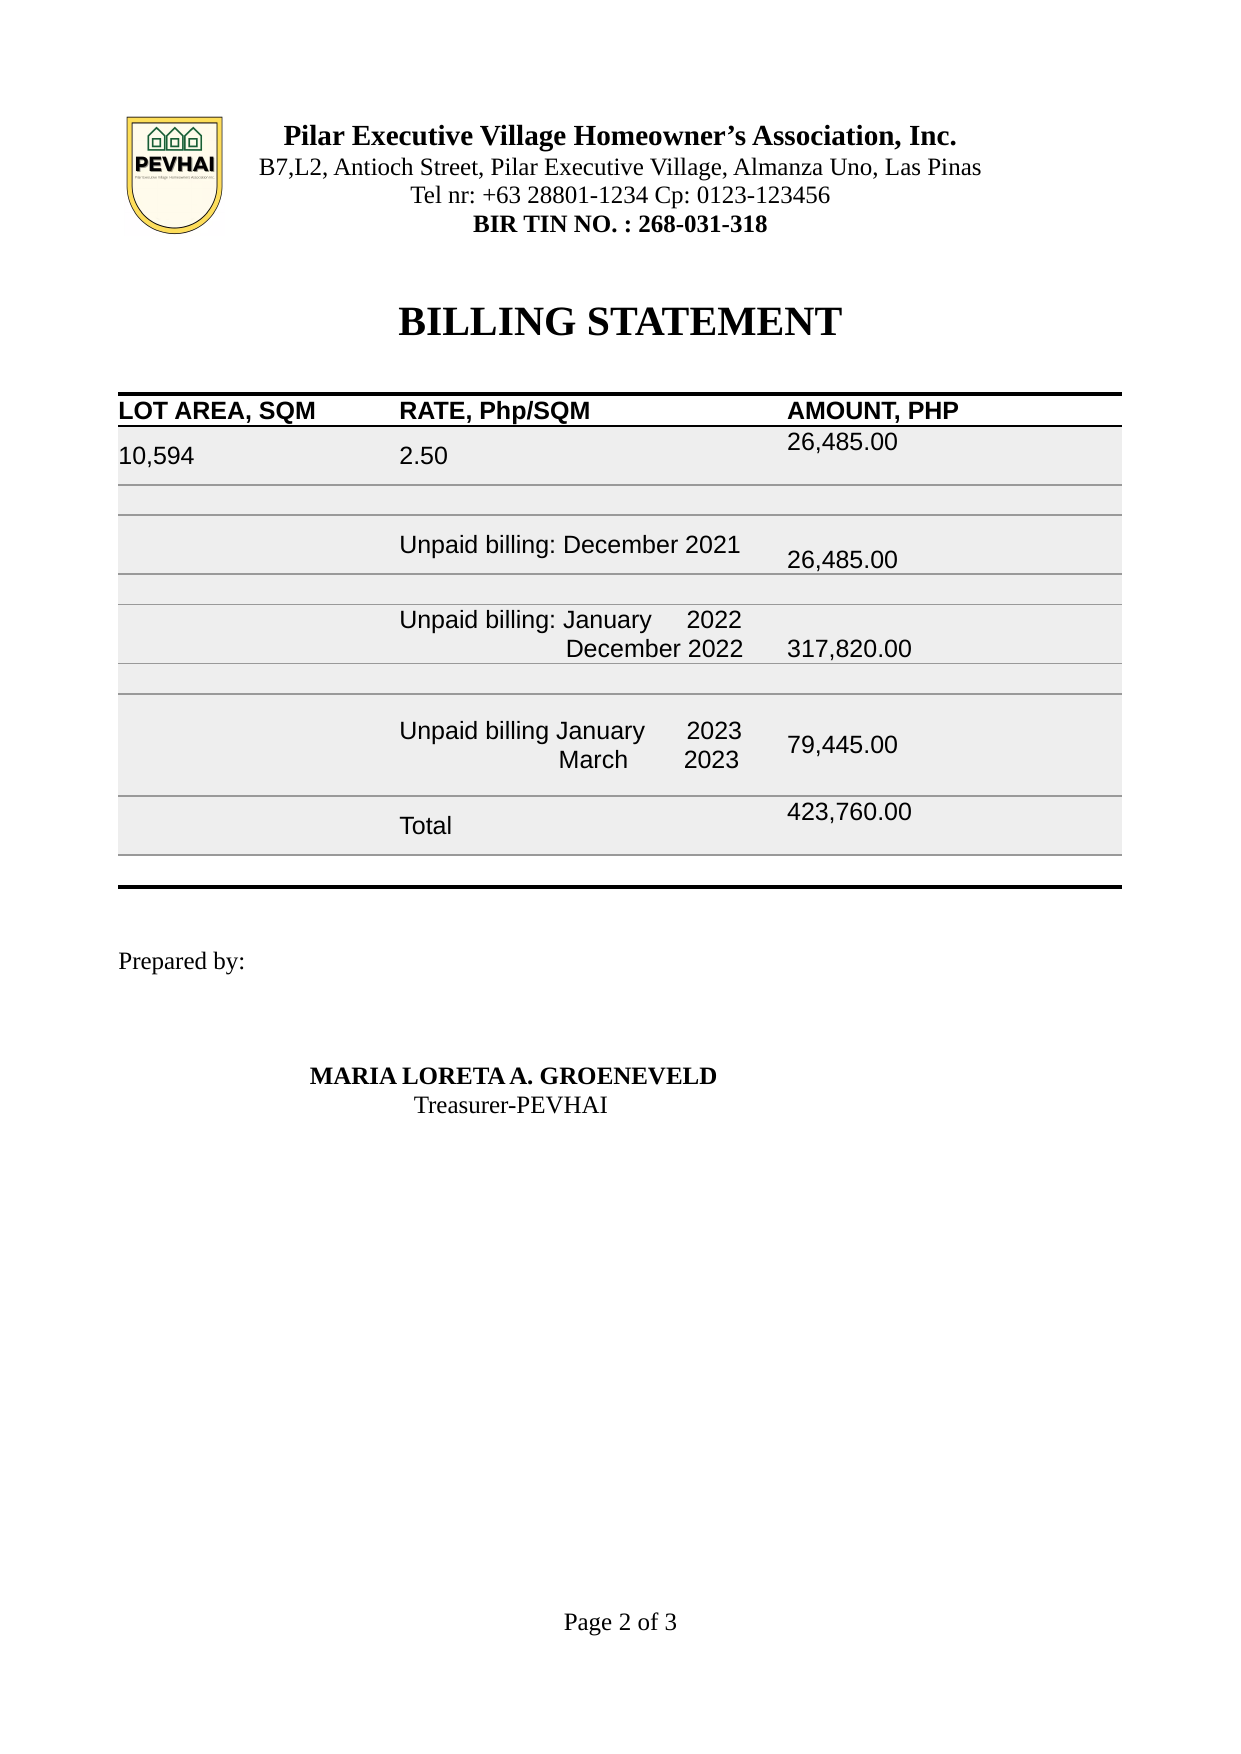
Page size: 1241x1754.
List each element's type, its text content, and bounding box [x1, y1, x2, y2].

text Treasurer-PEVHAI [118, 1090, 1122, 1119]
table_cell [118, 797, 399, 854]
table_cell [787, 575, 1122, 604]
table_cell 26,485.00 [787, 427, 1122, 484]
table_cell 423,760.00 [787, 797, 1122, 854]
table_cell Unpaid billing: December 2021 [399, 516, 787, 573]
picture [124, 116, 225, 236]
table_cell [787, 856, 1122, 884]
table_header RATE, Php/SQM [399, 396, 787, 425]
table_cell [118, 664, 399, 693]
table_cell 79,445.00 [787, 695, 1122, 795]
table_cell 317,820.00 [787, 605, 1122, 663]
text BILLING STATEMENT [118, 296, 1122, 344]
table_cell [118, 486, 399, 514]
text Prepared by: [118, 946, 1122, 975]
table_cell 26,485.00 [787, 516, 1122, 573]
table_header AMOUNT, PHP [787, 396, 1122, 425]
table_cell [787, 664, 1122, 693]
table_cell [399, 486, 787, 514]
table_cell [118, 516, 399, 573]
table_cell [399, 856, 787, 884]
table_cell [118, 695, 399, 795]
table_cell 2.50 [399, 427, 787, 484]
table_cell [118, 856, 399, 884]
table_cell 10,594 [118, 427, 399, 484]
table_cell Unpaid billing: January 2022 December 2022 [399, 605, 787, 663]
table_cell [399, 664, 787, 693]
table_cell [118, 575, 399, 604]
table_cell Total [399, 797, 787, 854]
table_header LOT AREA, SQM [118, 396, 399, 425]
table_cell [787, 486, 1122, 514]
table_cell [399, 575, 787, 604]
table_cell [118, 605, 399, 663]
table_cell Unpaid billing January 2023 March 2023 [399, 695, 787, 795]
text MARIA LORETA A. GROENEVELD [118, 1061, 1122, 1090]
